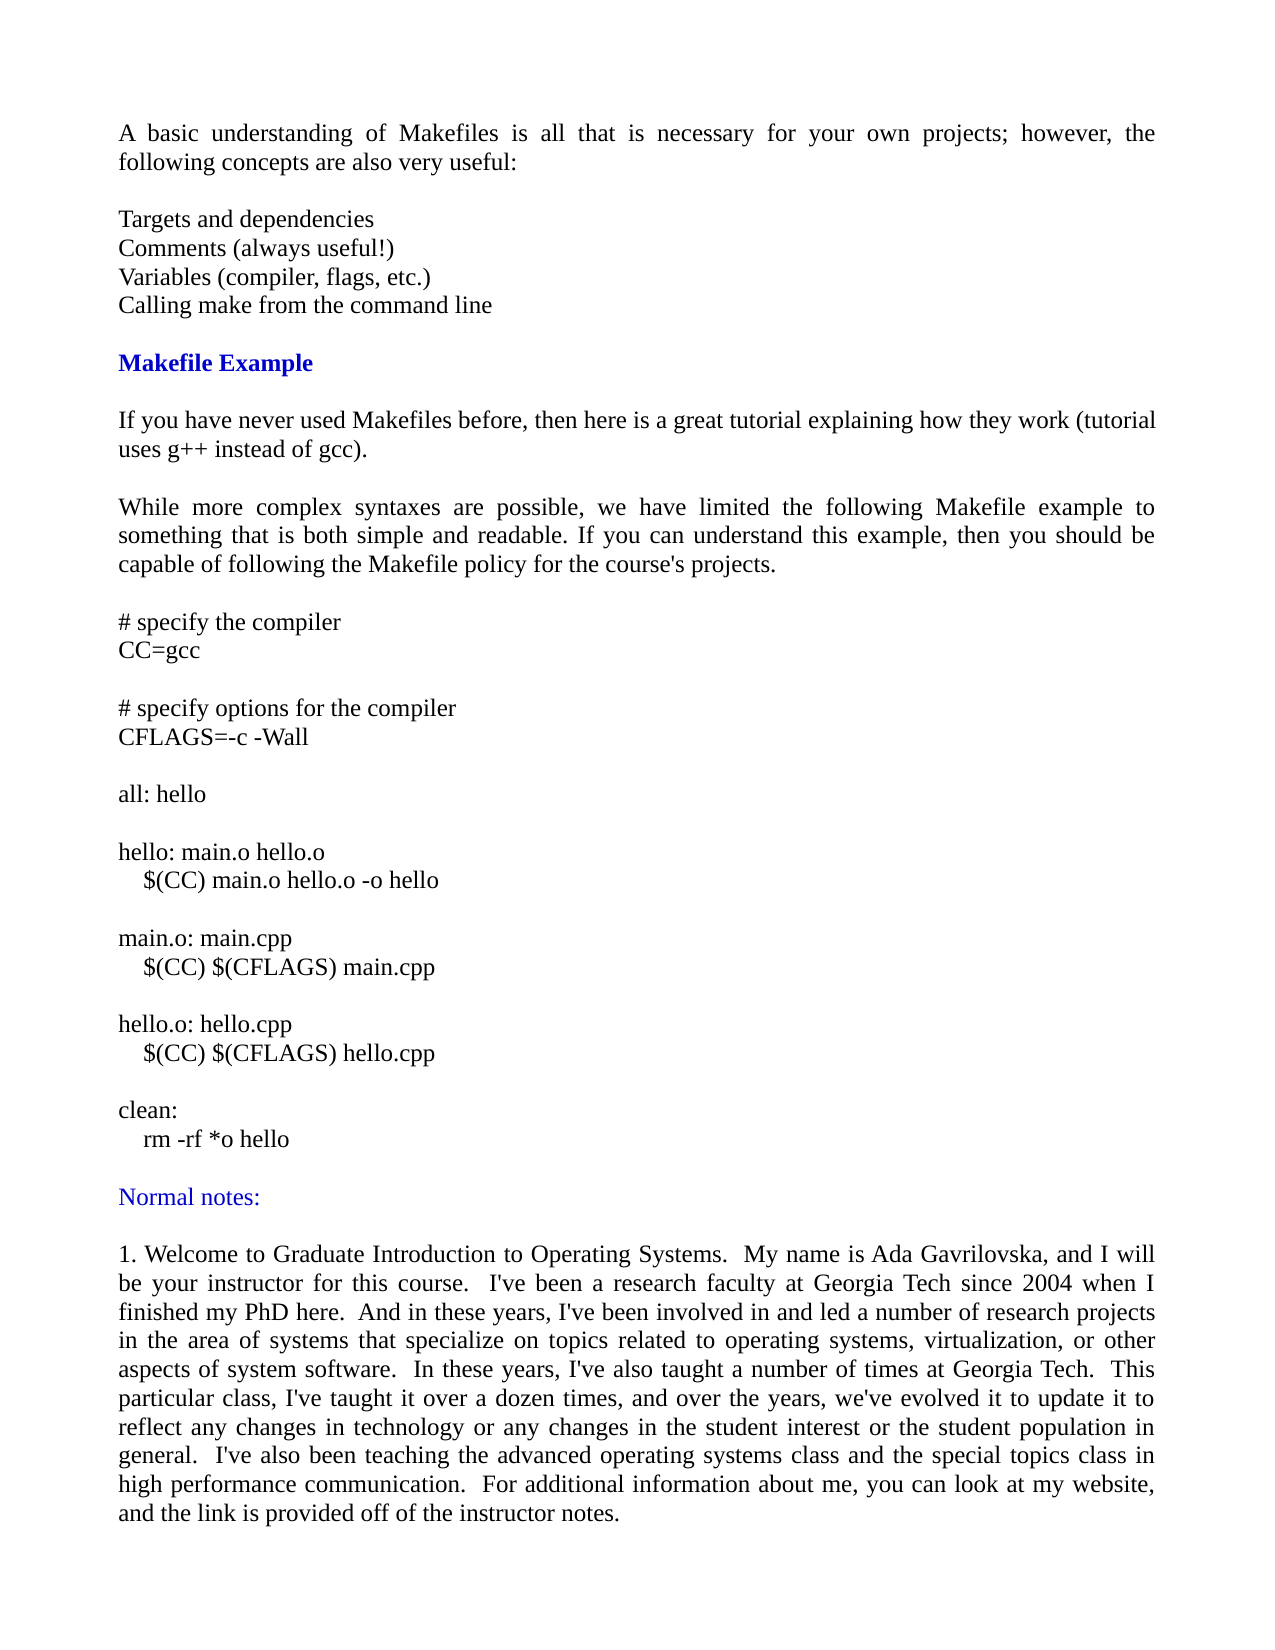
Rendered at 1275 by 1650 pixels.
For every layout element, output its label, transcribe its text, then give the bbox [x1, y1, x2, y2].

text # specify options for the compiler [118, 693, 1157, 722]
text $(CC) main.o hello.o -o hello [118, 866, 1157, 894]
text clean: [118, 1096, 1157, 1124]
text While more complex syntaxes are possible, we have limited the following Makefile example to something that is both simple and readable. If you can understand this example, then you should be capable of following the Makefile policy for the course's projects. [118, 492, 1157, 578]
text Normal notes: [118, 1182, 1157, 1211]
text Targets and dependencies [118, 204, 1157, 233]
text A basic understanding of Makefiles is all that is necessary for your own projects; however, the following concepts are also very useful: [118, 118, 1157, 176]
text all: hello [118, 779, 1157, 808]
text If you have never used Makefiles before, then here is a great tutorial explaining how they work (tutorial uses g++ instead of gcc). [118, 406, 1157, 463]
text Makefile Example [118, 348, 1157, 377]
text 1. Welcome to Graduate Introduction to Operating Systems. My name is Ada Gavrilovska, and I will be your instructor for this course. I've been a research faculty at Georgia Tech since 2004 when I finished my PhD here. And in these years, I've been involved in and led a number of research projects in the area of systems that specialize on topics related to operating systems, virtualization, or other aspects of system software. In these years, I've also taught a number of times at Georgia Tech. This particular class, I've taught it over a dozen times, and over the years, we've evolved it to update it to reflect any changes in technology or any changes in the student interest or the student population in general. I've also been teaching the advanced operating systems class and the special topics class in high performance communication. For additional information about me, you can look at my website, and the link is provided off of the instructor notes. [118, 1239, 1157, 1527]
text hello: main.o hello.o [118, 837, 1157, 866]
text Comments (always useful!) [118, 233, 1157, 262]
text CFLAGS=-c -Wall [118, 722, 1157, 751]
text $(CC) $(CFLAGS) main.cpp [118, 952, 1157, 981]
text rm -rf *o hello [118, 1124, 1157, 1153]
text Calling make from the command line [118, 291, 1157, 319]
text main.o: main.cpp [118, 923, 1157, 952]
text # specify the compiler [118, 607, 1157, 636]
text Variables (compiler, flags, etc.) [118, 262, 1157, 291]
text $(CC) $(CFLAGS) hello.cpp [118, 1038, 1157, 1067]
text hello.o: hello.cpp [118, 1009, 1157, 1038]
text CC=gcc [118, 636, 1157, 664]
